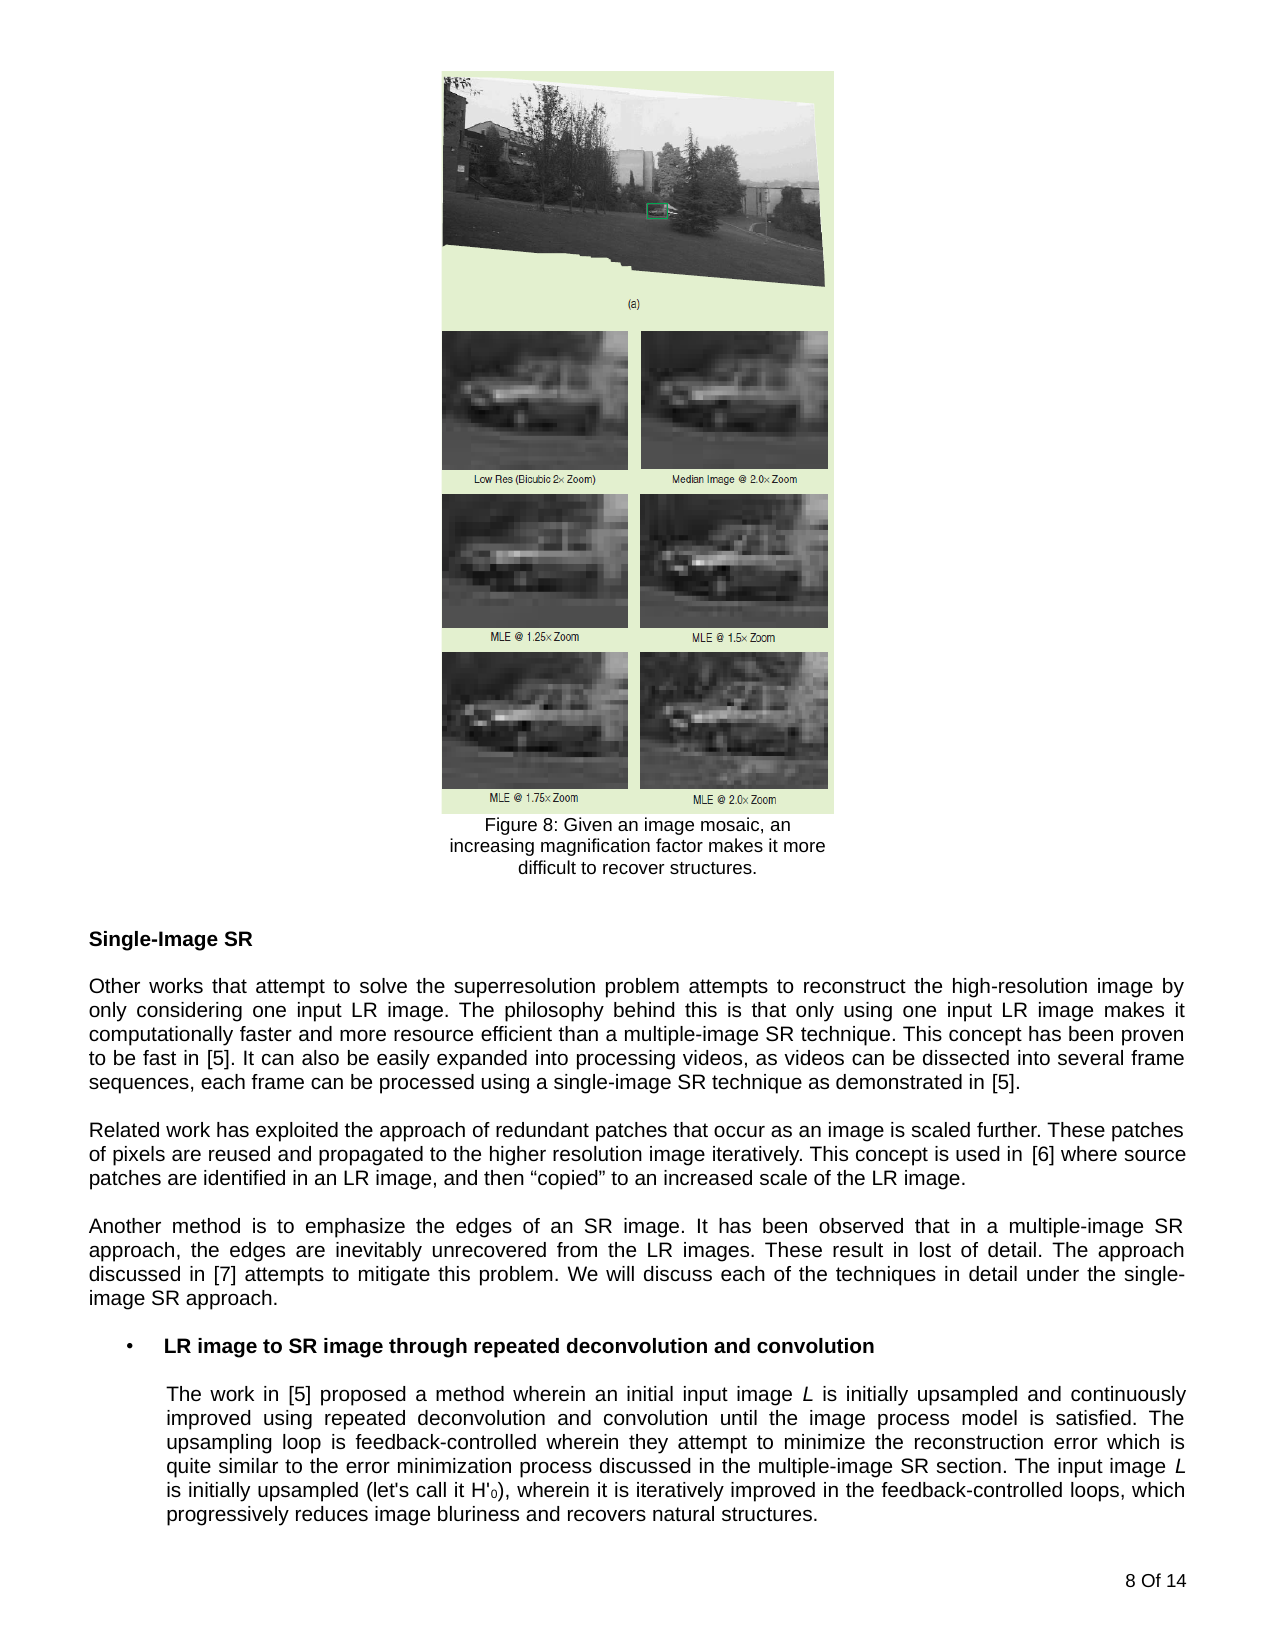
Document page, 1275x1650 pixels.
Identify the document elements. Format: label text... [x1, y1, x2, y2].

text Figure 8: Given an image mosaic, an increasing magnification factor makes it more difficult to recover structures. [441, 814, 834, 878]
text Other works that attempt to solve the superresolution problem attempts to reconstruct the high-resolution image by only considering one input LR image. The philosophy behind this is that only using one input LR image makes it computationally faster and more resource efficient than a multiple-image SR technique. This concept has been proven to be fast in [5]. It can also be easily expanded into processing videos, as videos can be dissected into several frame sequences, each frame can be processed using a single-image SR technique as demonstrated in [5]. [88, 974, 1186, 1094]
text The work in [5] proposed a method wherein an initial input image L is initially upsampled and continuously improved using repeated deconvolution and convolution until the image process model is satisfied. The upsampling loop is feedback-controlled wherein they attempt to minimize the reconstruction error which is quite similar to the error minimization process discussed in the multiple-image SR section. The input image L is initially upsampled (let's call it H'0), wherein it is iteratively improved in the feedback-controlled loops, which progressively reduces image bluriness and recovers natural structures. [166, 1382, 1186, 1525]
subtitle Single-Image SR [88, 926, 1186, 950]
picture [441, 71, 834, 814]
text Another method is to emphasize the edges of an SR image. It has been observed that in a multiple-image SR approach, the edges are inevitably unrecovered from the LR images. These result in lost of detail. The approach discussed in [7] attempts to mitigate this problem. We will discuss each of the techniques in detail under the single-image SR approach. [88, 1214, 1186, 1310]
list LR image to SR image through repeated deconvolution and convolution [126, 1334, 1186, 1358]
text Related work has exploited the approach of redundant patches that occur as an image is scaled further. These patches of pixels are reused and propagated to the higher resolution image iteratively. This concept is used in [6] where source patches are identified in an LR image, and then “copied” to an increased scale of the LR image. [88, 1118, 1186, 1190]
